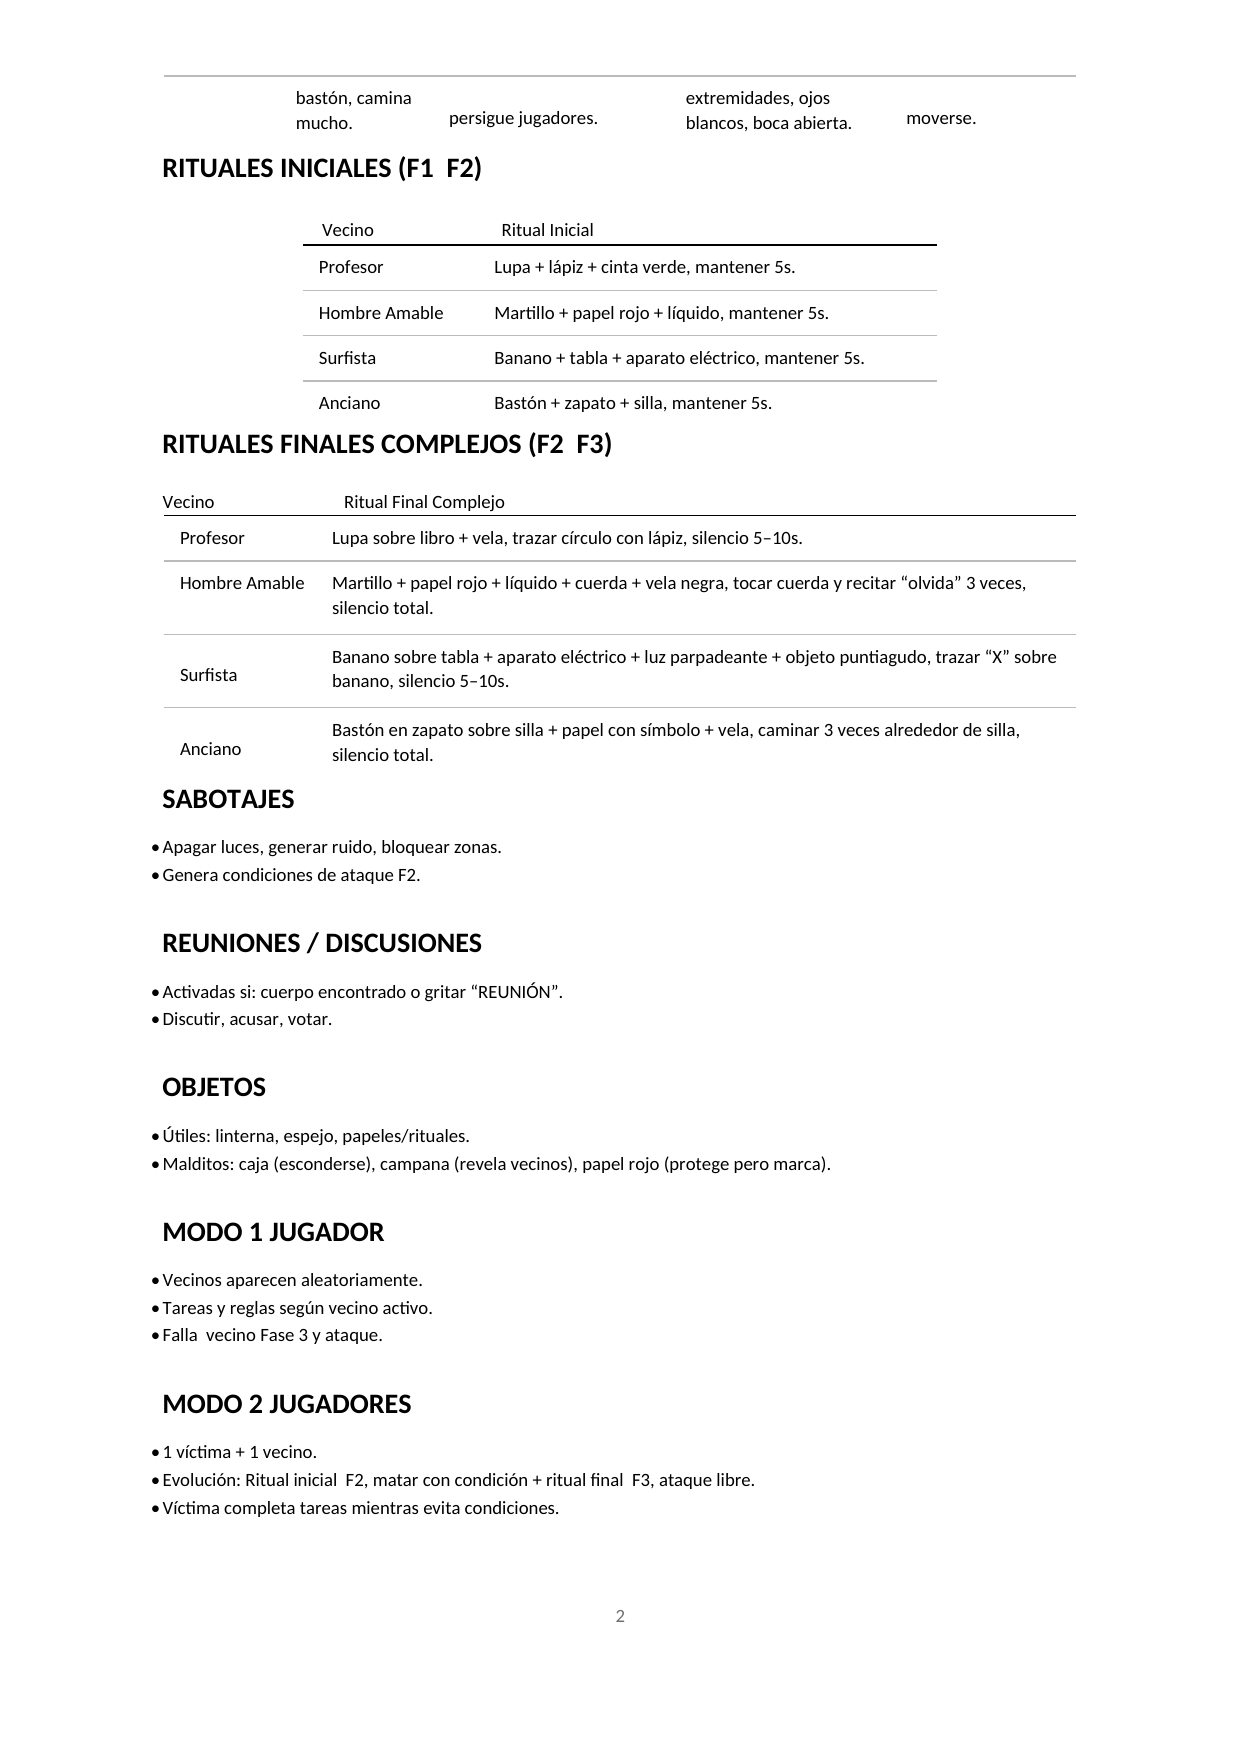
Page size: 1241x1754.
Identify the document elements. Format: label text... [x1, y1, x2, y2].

list Falla vecino Fase 3 y ataque. [151, 1324, 1019, 1347]
table_cell bastón, camina mucho. [296, 77, 449, 150]
text Vecino Ritual Inicial [162, 214, 1019, 242]
table_cell [164, 77, 296, 150]
list Útiles: linterna, espejo, papeles/rituales. [151, 1124, 1019, 1147]
list Tareas y reglas según vecino activo. [151, 1296, 1019, 1319]
list Vecinos aparecen aleatoriamente. [151, 1268, 1019, 1291]
table_cell Martillo + papel rojo + líquido + cuerda + vela negra, tocar cuerda y recitar “olvida” 3 veces, silencio total. [332, 562, 1076, 633]
subtitle MODO 2 JUGADORES [162, 1386, 1019, 1420]
list Discutir, acusar, votar. [151, 1008, 1019, 1031]
table_cell Anciano [303, 382, 494, 426]
table_cell Martillo + papel rojo + líquido, mantener 5s. [494, 291, 937, 335]
table_cell Hombre Amable [164, 562, 332, 633]
list 1 víctima + 1 vecino. [151, 1440, 1019, 1463]
table_header Profesor [164, 516, 332, 560]
list Víctima completa tareas mientras evita condiciones. [151, 1496, 1019, 1519]
list Malditos: caja (esconderse), campana (revela vecinos), papel rojo (protege pero marca). [151, 1152, 1019, 1175]
subtitle MODO 1 JUGADOR [162, 1214, 1019, 1248]
subtitle OBJETOS [162, 1069, 1019, 1104]
subtitle SABOTAJES [162, 781, 1019, 816]
list Genera condiciones de ataque F2. [151, 863, 1019, 886]
list Evolución: Ritual inicial F2, matar con condición + ritual final F3, ataque libre. [151, 1468, 1019, 1491]
table_cell Surfista [303, 336, 494, 380]
table_cell Hombre Amable [303, 291, 494, 335]
table_cell Banano + tabla + aparato eléctrico, mantener 5s. [494, 336, 937, 380]
table_cell Anciano [164, 708, 332, 781]
table_cell Bastón en zapato sobre silla + papel con símbolo + vela, caminar 3 veces alrededor de silla, silencio total. [332, 708, 1076, 781]
subtitle RITUALES FINALES COMPLEJOS (F2 F3) [162, 426, 1019, 461]
table_cell Banano sobre tabla + aparato eléctrico + luz parpadeante + objeto puntiagudo, trazar “X” sobre banano, silencio 5–10s. [332, 635, 1076, 707]
table_cell moverse. [906, 77, 1076, 150]
table_cell Surfista [164, 635, 332, 707]
table_cell extremidades, ojos blancos, boca abierta. [686, 77, 906, 150]
subtitle REUNIONES / DISCUSIONES [162, 925, 1019, 960]
table_header Profesor [303, 246, 494, 289]
list Apagar luces, generar ruido, bloquear zonas. [151, 836, 1019, 859]
text Vecino Ritual Final Complejo [162, 490, 1019, 513]
subtitle RITUALES INICIALES (F1 F2) [162, 150, 1019, 185]
table_header Lupa + lápiz + cinta verde, mantener 5s. [494, 246, 937, 289]
list Activadas si: cuerpo encontrado o gritar “REUNIÓN”. [151, 980, 1019, 1003]
table_cell Bastón + zapato + silla, mantener 5s. [494, 382, 937, 426]
table_header Lupa sobre libro + vela, trazar círculo con lápiz, silencio 5–10s. [332, 516, 1076, 560]
table_cell persigue jugadores. [449, 77, 686, 150]
